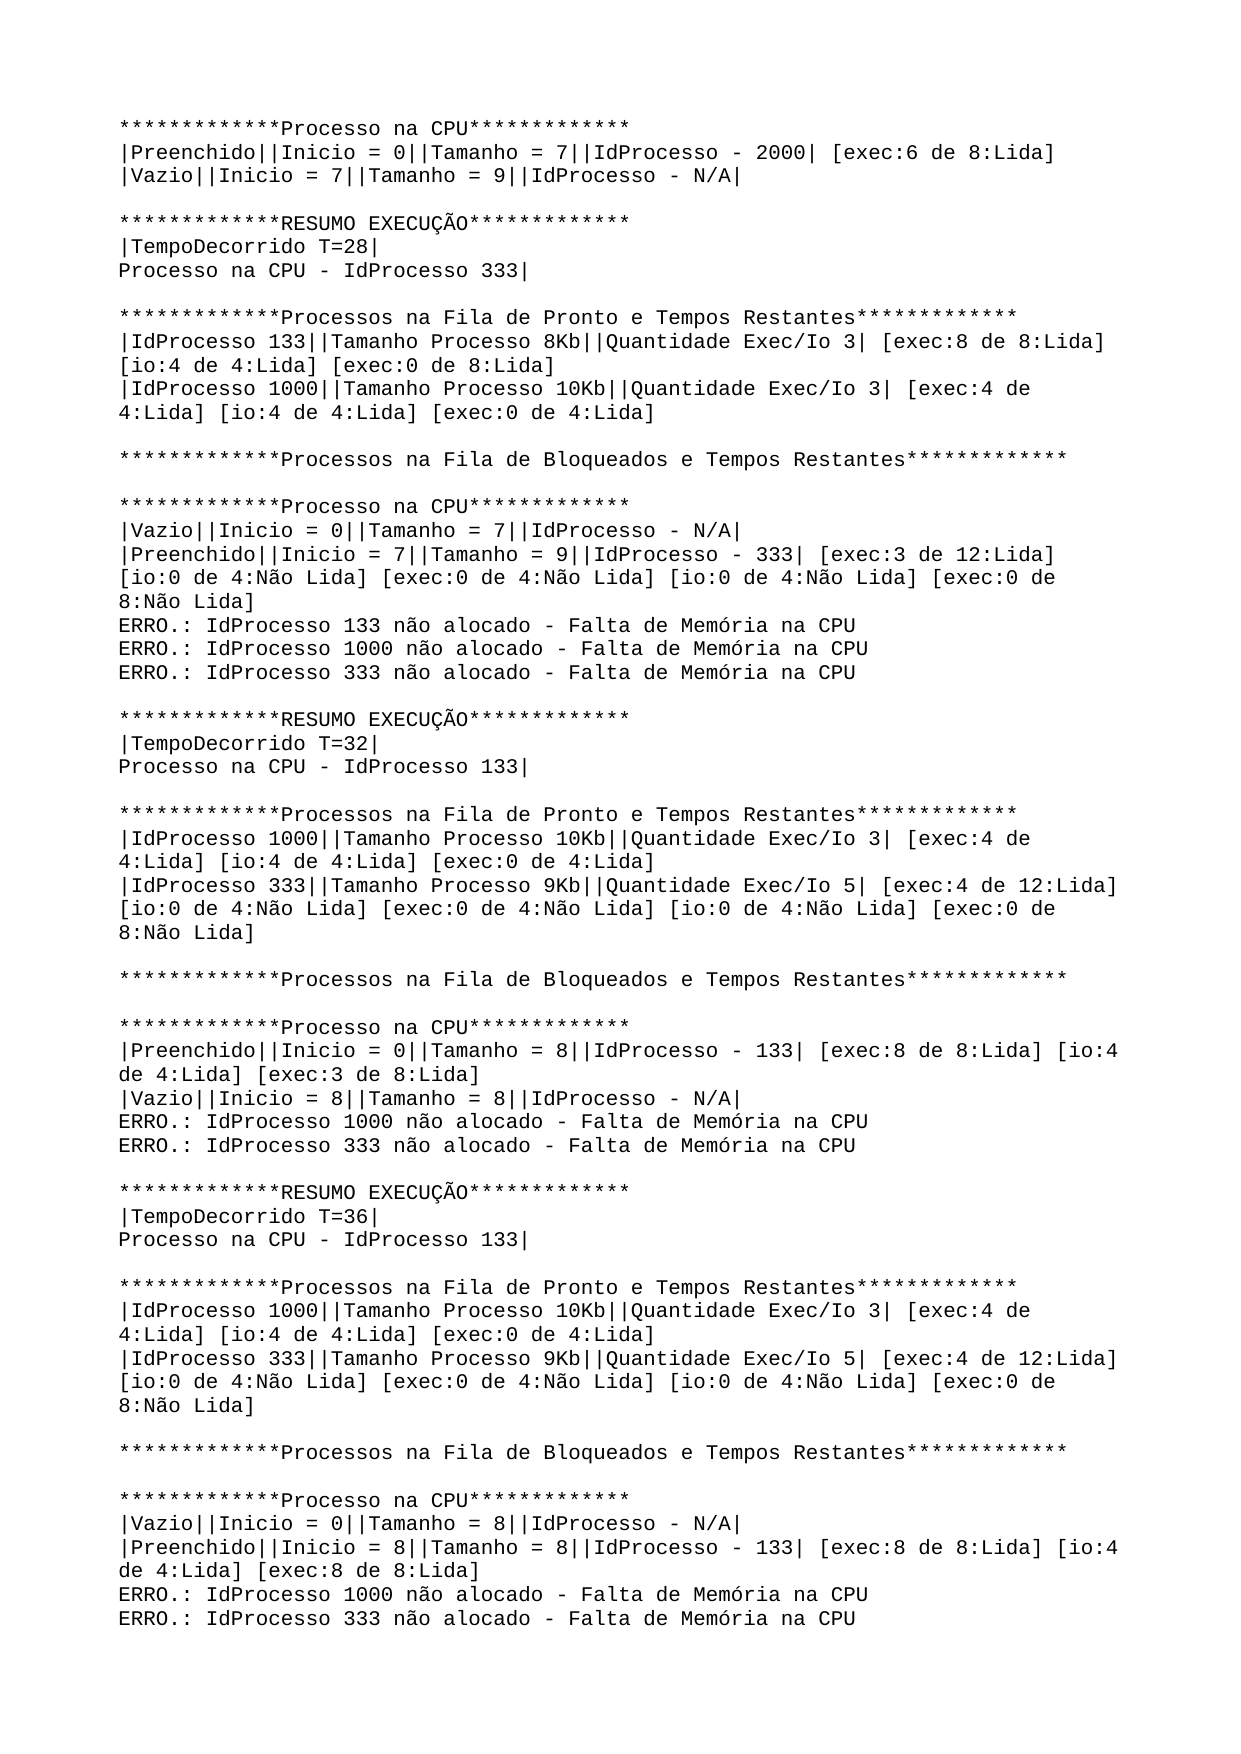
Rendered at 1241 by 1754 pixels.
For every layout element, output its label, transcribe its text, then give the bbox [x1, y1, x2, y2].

text ERRO.: IdProcesso 1000 não alocado - Falta de Memória na CPU [118, 638, 1122, 662]
text ERRO.: IdProcesso 333 não alocado - Falta de Memória na CPU [118, 662, 1122, 686]
text |TempoDecorrido T=28| [118, 236, 1122, 260]
text |Preenchido||Inicio = 0||Tamanho = 8||IdProcesso - 133| [exec:8 de 8:Lida] [io:4 de 4:Lida] [exec:3 de 8:Lida] [118, 1040, 1122, 1088]
text |IdProcesso 333||Tamanho Processo 9Kb||Quantidade Exec/Io 5| [exec:4 de 12:Lida] [io:0 de 4:Não Lida] [exec:0 de 4:Não Lida] [io:0 de 4:Não Lida] [exec:0 de 8:Não Lida] [118, 875, 1122, 946]
text |Vazio||Inicio = 8||Tamanho = 8||IdProcesso - N/A| [118, 1088, 1122, 1111]
text |IdProcesso 1000||Tamanho Processo 10Kb||Quantidade Exec/Io 3| [exec:4 de 4:Lida] [io:4 de 4:Lida] [exec:0 de 4:Lida] [118, 378, 1122, 426]
text |Vazio||Inicio = 7||Tamanho = 9||IdProcesso - N/A| [118, 165, 1122, 189]
text ERRO.: IdProcesso 1000 não alocado - Falta de Memória na CPU [118, 1584, 1122, 1608]
text *************Processo na CPU************* [118, 118, 1122, 142]
text Processo na CPU - IdProcesso 333| [118, 260, 1122, 284]
text |IdProcesso 1000||Tamanho Processo 10Kb||Quantidade Exec/Io 3| [exec:4 de 4:Lida] [io:4 de 4:Lida] [exec:0 de 4:Lida] [118, 1300, 1122, 1348]
text ERRO.: IdProcesso 333 não alocado - Falta de Memória na CPU [118, 1608, 1122, 1631]
text |IdProcesso 333||Tamanho Processo 9Kb||Quantidade Exec/Io 5| [exec:4 de 12:Lida] [io:0 de 4:Não Lida] [exec:0 de 4:Não Lida] [io:0 de 4:Não Lida] [exec:0 de 8:Não Lida] [118, 1348, 1122, 1419]
text *************Processos na Fila de Bloqueados e Tempos Restantes************* [118, 969, 1122, 993]
text *************RESUMO EXECUÇÃO************* [118, 1182, 1122, 1206]
text |Vazio||Inicio = 0||Tamanho = 8||IdProcesso - N/A| [118, 1513, 1122, 1537]
text ERRO.: IdProcesso 333 não alocado - Falta de Memória na CPU [118, 1135, 1122, 1158]
text ERRO.: IdProcesso 1000 não alocado - Falta de Memória na CPU [118, 1111, 1122, 1135]
text Processo na CPU - IdProcesso 133| [118, 757, 1122, 780]
text ERRO.: IdProcesso 133 não alocado - Falta de Memória na CPU [118, 615, 1122, 638]
text |IdProcesso 1000||Tamanho Processo 10Kb||Quantidade Exec/Io 3| [exec:4 de 4:Lida] [io:4 de 4:Lida] [exec:0 de 4:Lida] [118, 827, 1122, 875]
text *************Processos na Fila de Pronto e Tempos Restantes************* [118, 804, 1122, 827]
text *************RESUMO EXECUÇÃO************* [118, 213, 1122, 236]
text |IdProcesso 133||Tamanho Processo 8Kb||Quantidade Exec/Io 3| [exec:8 de 8:Lida] [io:4 de 4:Lida] [exec:0 de 8:Lida] [118, 331, 1122, 378]
text *************Processos na Fila de Pronto e Tempos Restantes************* [118, 307, 1122, 331]
text *************Processos na Fila de Bloqueados e Tempos Restantes************* [118, 1442, 1122, 1466]
text |TempoDecorrido T=36| [118, 1206, 1122, 1229]
text |Vazio||Inicio = 0||Tamanho = 7||IdProcesso - N/A| [118, 520, 1122, 544]
text |Preenchido||Inicio = 8||Tamanho = 8||IdProcesso - 133| [exec:8 de 8:Lida] [io:4 de 4:Lida] [exec:8 de 8:Lida] [118, 1537, 1122, 1584]
text Processo na CPU - IdProcesso 133| [118, 1229, 1122, 1253]
text *************Processos na Fila de Pronto e Tempos Restantes************* [118, 1277, 1122, 1300]
text *************Processo na CPU************* [118, 496, 1122, 520]
text |Preenchido||Inicio = 7||Tamanho = 9||IdProcesso - 333| [exec:3 de 12:Lida] [io:0 de 4:Não Lida] [exec:0 de 4:Não Lida] [io:0 de 4:Não Lida] [exec:0 de 8:Não Lida] [118, 544, 1122, 615]
text *************Processos na Fila de Bloqueados e Tempos Restantes************* [118, 449, 1122, 473]
text |Preenchido||Inicio = 0||Tamanho = 7||IdProcesso - 2000| [exec:6 de 8:Lida] [118, 142, 1122, 165]
text *************RESUMO EXECUÇÃO************* [118, 709, 1122, 733]
text |TempoDecorrido T=32| [118, 733, 1122, 757]
text *************Processo na CPU************* [118, 1489, 1122, 1513]
text *************Processo na CPU************* [118, 1017, 1122, 1040]
